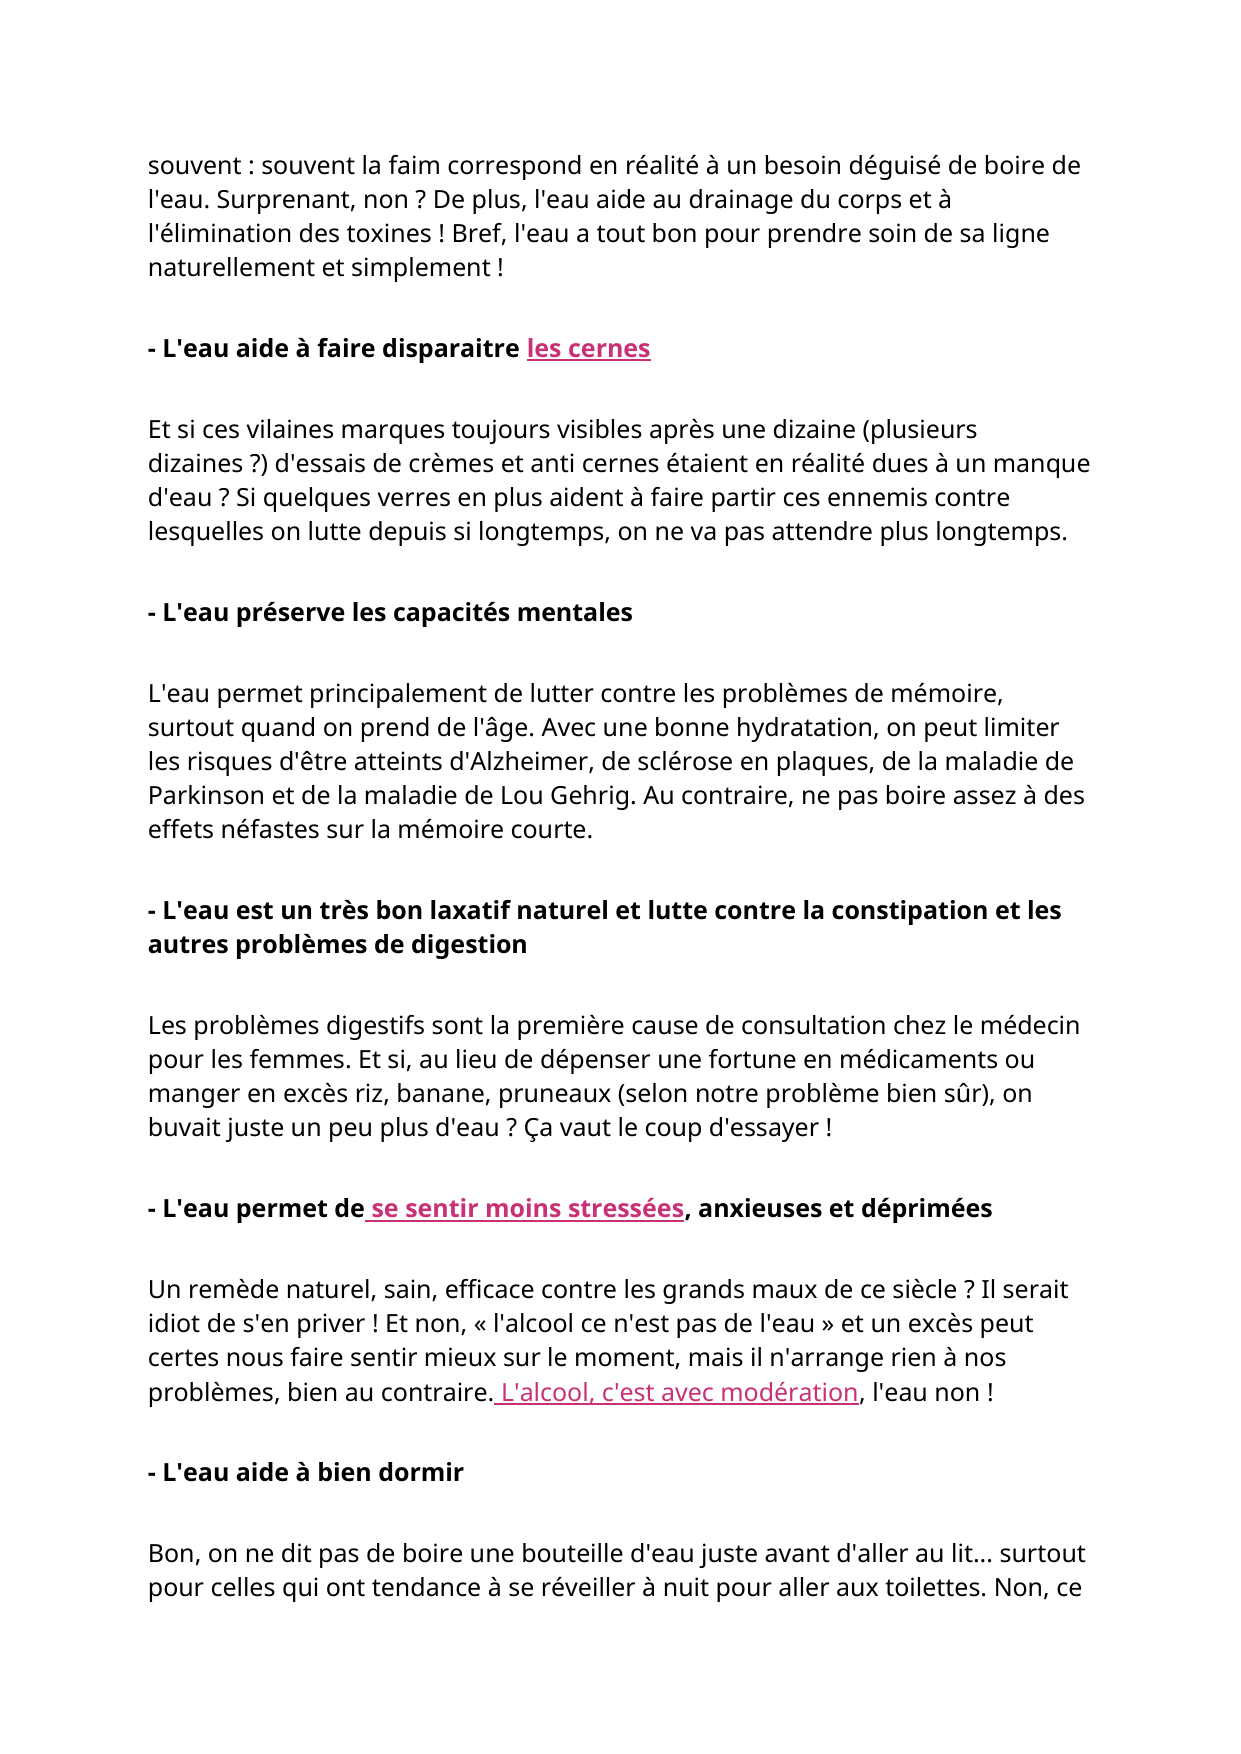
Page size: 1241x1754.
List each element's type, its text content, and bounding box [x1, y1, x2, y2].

text - L'eau est un très bon laxatif naturel et lutte contre la constipation et les autres problèmes de digestion [148, 893, 1093, 961]
text - L'eau préserve les capacités mentales [148, 595, 1093, 629]
text - L'eau aide à faire disparaitre les cernes [148, 331, 1093, 365]
text - L'eau permet de se sentir moins stressées, anxieuses et déprimées [148, 1191, 1093, 1225]
text Bon, on ne dit pas de boire une bouteille d'eau juste avant d'aller au lit... surtout pour celles qui ont tendance à se réveiller à nuit pour aller aux toilettes. Non, ce [148, 1536, 1093, 1604]
text Un remède naturel, sain, efficace contre les grands maux de ce siècle ? Il serait idiot de s'en priver ! Et non, « l'alcool ce n'est pas de l'eau » et un excès peut certes nous faire sentir mieux sur le moment, mais il n'arrange rien à nos problèmes, bien au contraire. L'alcool, c'est avec modération, l'eau non ! [148, 1272, 1093, 1408]
text Et si ces vilaines marques toujours visibles après une dizaine (plusieurs dizaines ?) d'essais de crèmes et anti cernes étaient en réalité dues à un manque d'eau ? Si quelques verres en plus aident à faire partir ces ennemis contre lesquelles on lutte depuis si longtemps, on ne va pas attendre plus longtemps. [148, 412, 1093, 548]
text - L'eau aide à bien dormir [148, 1455, 1093, 1489]
text Les problèmes digestifs sont la première cause de consultation chez le médecin pour les femmes. Et si, au lieu de dépenser une fortune en médicaments ou manger en excès riz, banane, pruneaux (selon notre problème bien sûr), on buvait juste un peu plus d'eau ? Ça vaut le coup d'essayer ! [148, 1008, 1093, 1144]
text souvent : souvent la faim correspond en réalité à un besoin déguisé de boire de l'eau. Surprenant, non ? De plus, l'eau aide au drainage du corps et à l'élimination des toxines ! Bref, l'eau a tout bon pour prendre soin de sa ligne naturellement et simplement ! [148, 148, 1093, 284]
text L'eau permet principalement de lutter contre les problèmes de mémoire, surtout quand on prend de l'âge. Avec une bonne hydratation, on peut limiter les risques d'être atteints d'Alzheimer, de sclérose en plaques, de la maladie de Parkinson et de la maladie de Lou Gehrig. Au contraire, ne pas boire assez à des effets néfastes sur la mémoire courte. [148, 676, 1093, 846]
